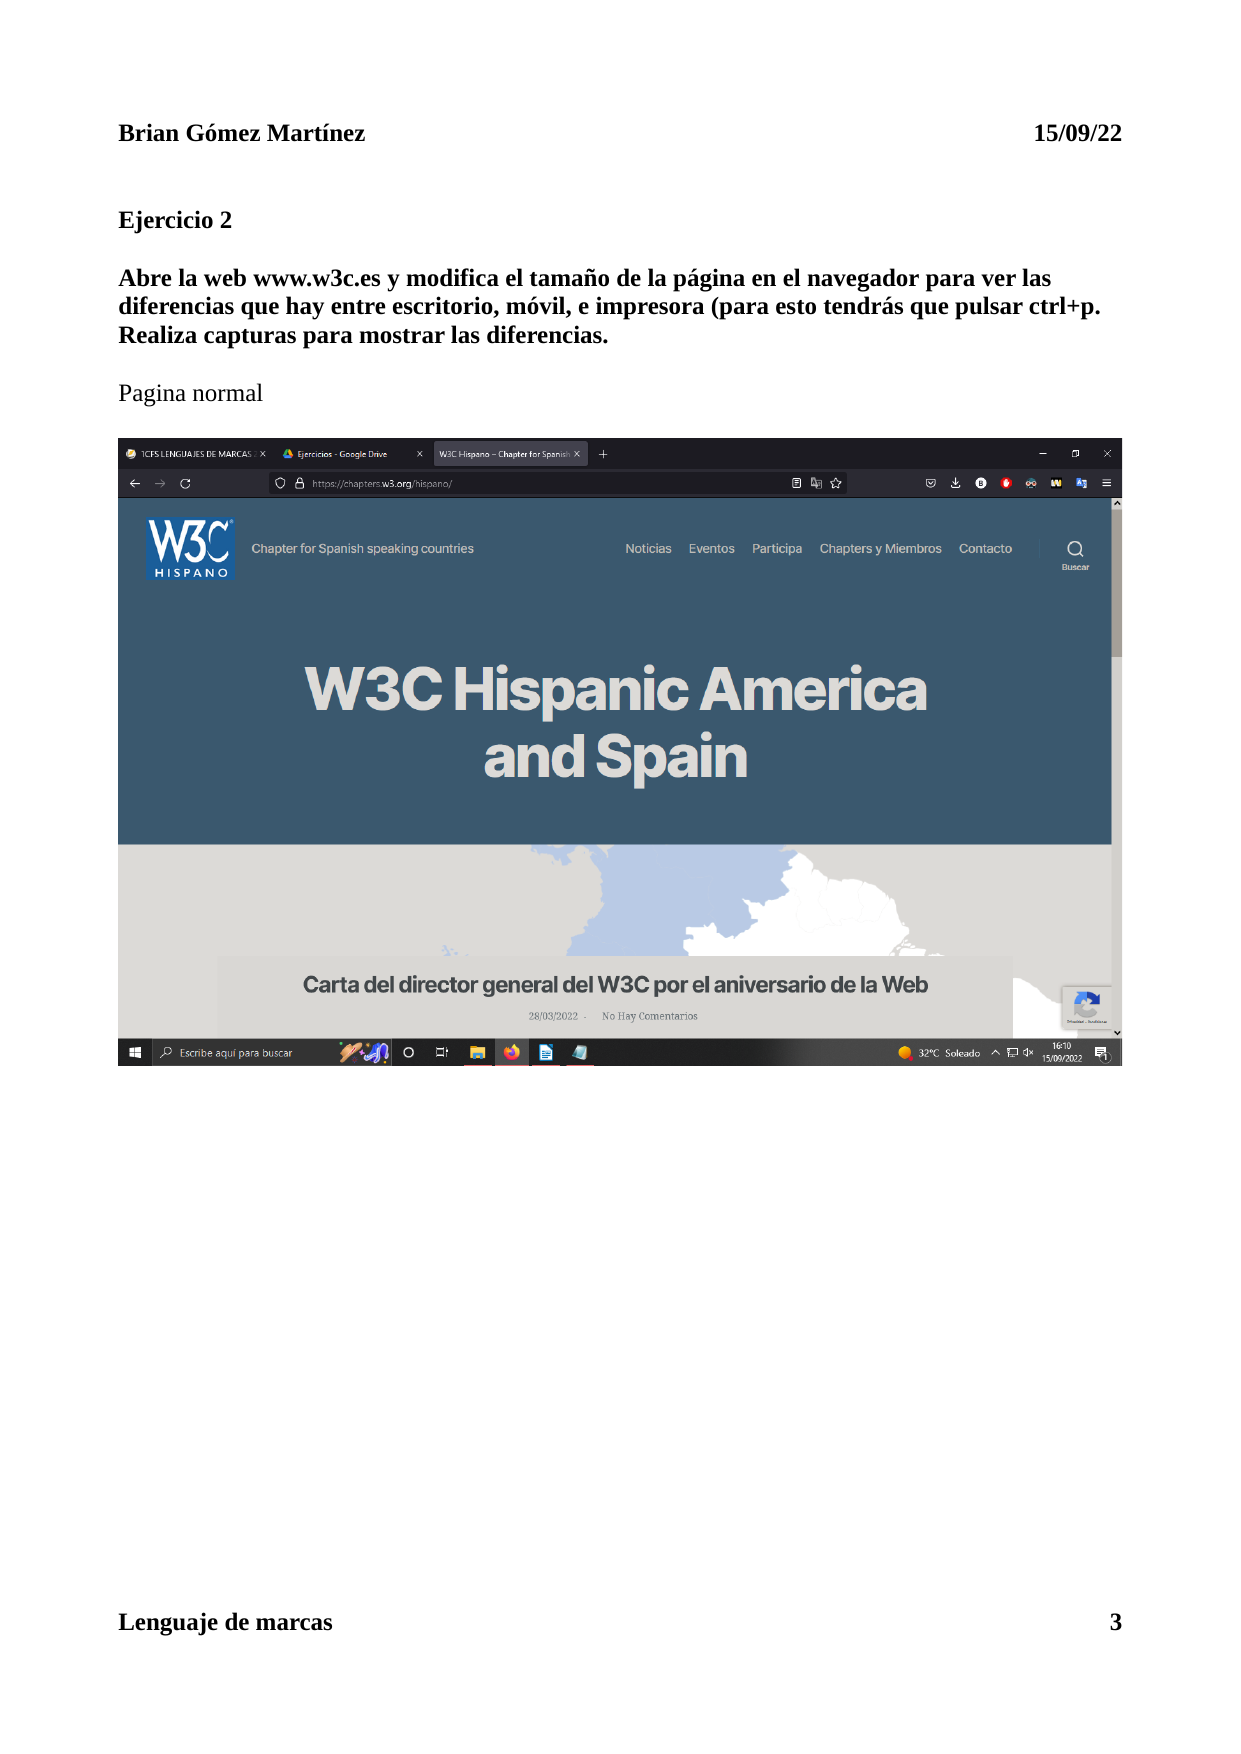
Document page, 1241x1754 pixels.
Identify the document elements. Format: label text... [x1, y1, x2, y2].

text Ejercicio 2 [118, 205, 1122, 234]
text Abre la web www.w3c.es y modifica el tamaño de la página en el navegador para ver las diferencias que hay entre escritorio, móvil, e impresora (para esto tendrás que pulsar ctrl+p. Realiza capturas para mostrar las diferencias. [118, 234, 1122, 349]
text Pagina normal [118, 378, 1122, 406]
picture [118, 438, 1123, 1066]
